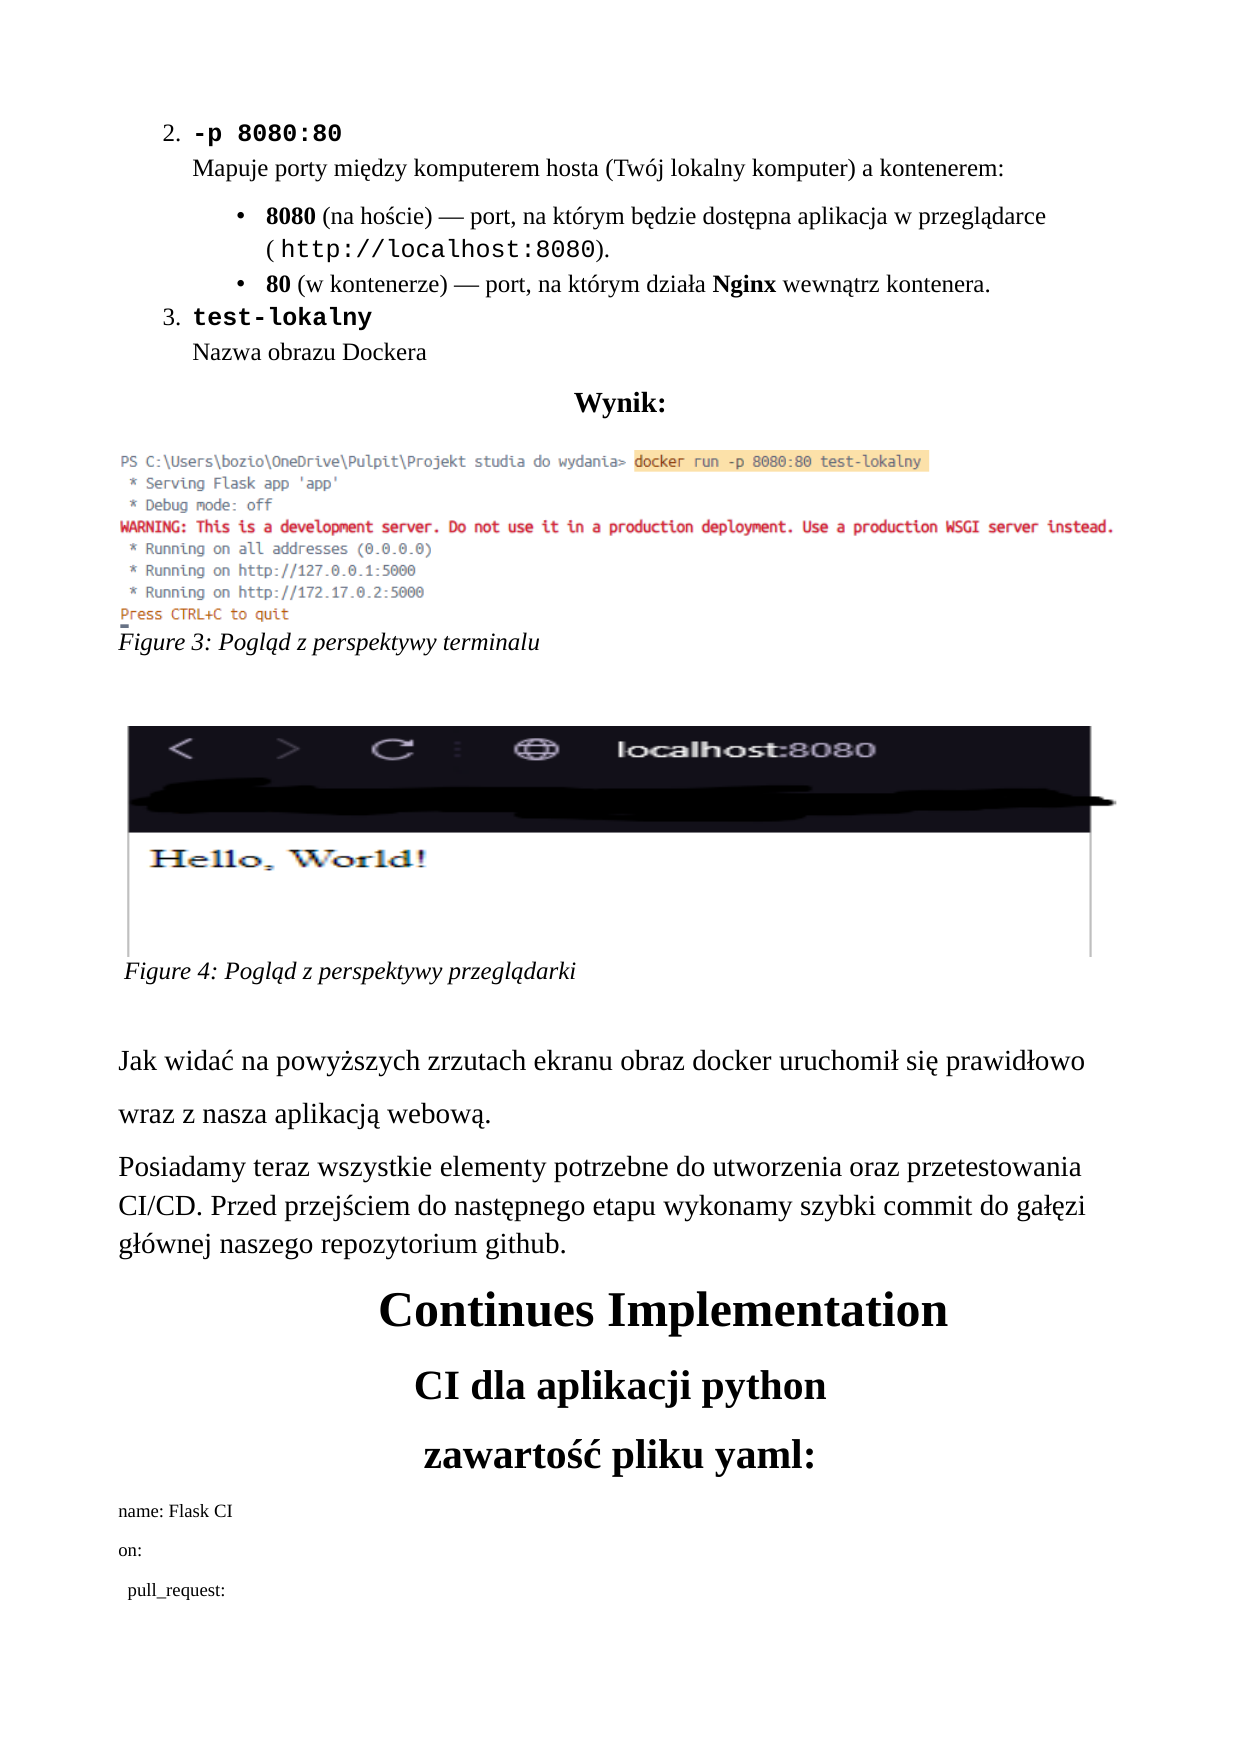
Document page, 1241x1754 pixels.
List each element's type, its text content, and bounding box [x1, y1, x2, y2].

list 80 (w kontenerze) — port, na którym działa Nginx wewnątrz kontenera. [236, 269, 1122, 298]
text Figure 3: Pogląd z perspektywy terminalu [118, 628, 1122, 656]
list ( http://localhost:8080). [236, 234, 1122, 265]
text Figure 4: Pogląd z perspektywy przeglądarki [124, 957, 1116, 985]
text name: Flask CI [118, 1500, 1122, 1521]
text CI dla aplikacji python [118, 1360, 1122, 1408]
text Wynik: [118, 385, 1122, 418]
picture [123, 726, 1117, 957]
list -p 8080:80 Mapuje porty między komputerem hosta (Twój lokalny komputer) a kontenerem: [162, 118, 1122, 182]
text wraz z nasza aplikacją webową. [118, 1096, 1122, 1130]
text pull_request: [118, 1578, 1122, 1600]
picture [118, 450, 1123, 628]
text zawartość pliku yaml: [118, 1430, 1122, 1478]
text Continues Implementation [118, 1280, 1122, 1337]
list test-lokalny Nazwa obrazu Dockera [162, 302, 1122, 366]
list 8080 (na hoście) — port, na którym będzie dostępna aplikacja w przeglądarce [236, 201, 1122, 229]
text Posiadamy teraz wszystkie elementy potrzebne do utworzenia oraz przetestowania CI/CD. Przed przejściem do następnego etapu wykonamy szybki commit do gałęzi głównej naszego repozytorium github. [118, 1149, 1122, 1260]
text on: [118, 1539, 1122, 1561]
text Jak widać na powyższych zrzutach ekranu obraz docker uruchomił się prawidłowo [118, 1043, 1122, 1077]
